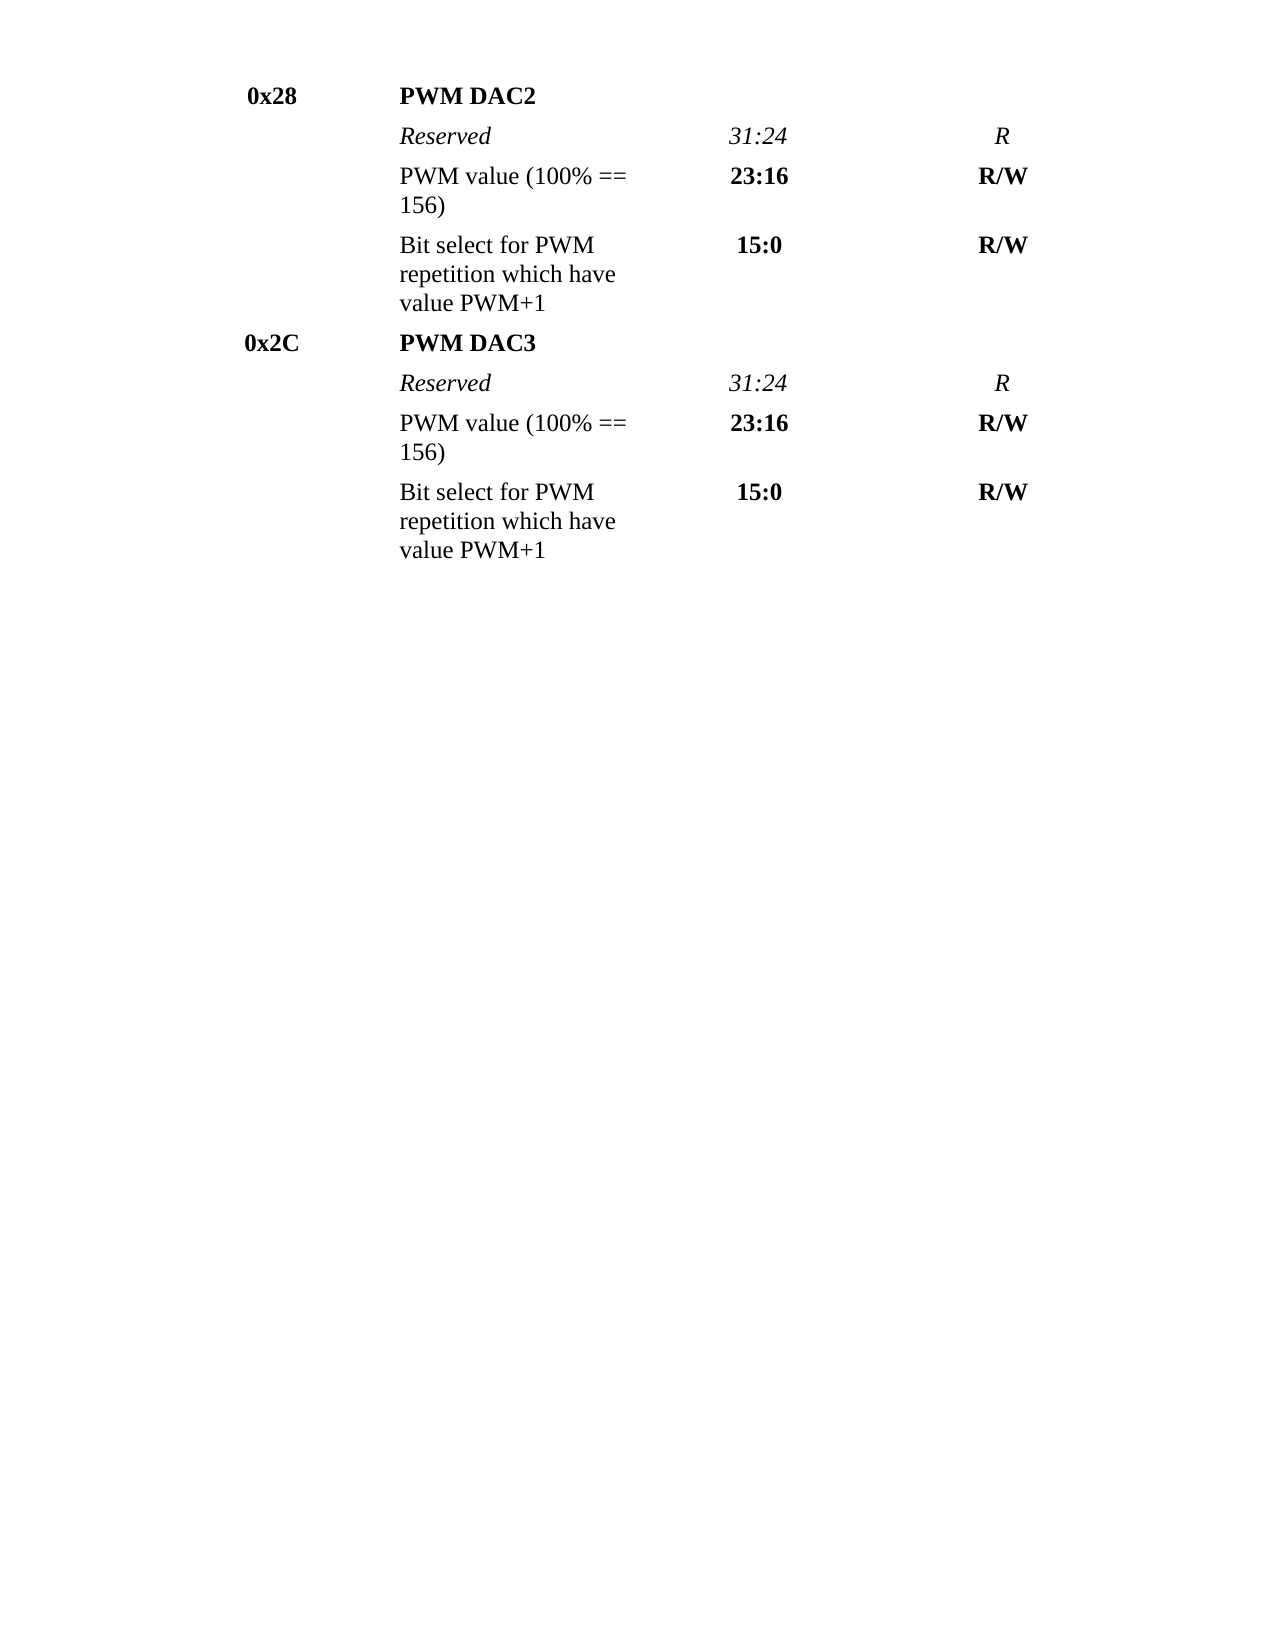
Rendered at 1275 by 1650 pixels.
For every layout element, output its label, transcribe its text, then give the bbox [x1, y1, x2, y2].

table_cell 23:16 [638, 155, 881, 224]
table_cell Bit select for PWM repetition which have value PWM+1 [394, 471, 637, 569]
table_cell [881, 322, 1125, 362]
table_cell PWM value (100% == 156) [394, 155, 637, 224]
table_cell [638, 322, 881, 362]
table_cell Reserved [394, 362, 637, 402]
table_cell 15:0 [638, 224, 881, 322]
table_cell 0x2C [150, 322, 394, 362]
table_cell PWM DAC3 [394, 322, 637, 362]
table_cell [638, 75, 881, 115]
table_cell R [881, 362, 1125, 402]
table_cell R/W [881, 224, 1125, 322]
table_cell [150, 362, 394, 402]
table_cell R/W [881, 155, 1125, 224]
table_cell R/W [881, 471, 1125, 569]
table_cell R/W [881, 403, 1125, 471]
table_cell PWM DAC2 [394, 75, 637, 115]
table_cell [881, 75, 1125, 115]
table_cell [150, 403, 394, 471]
table_cell R [881, 115, 1125, 155]
table_cell Bit select for PWM repetition which have value PWM+1 [394, 224, 637, 322]
table_cell 31:24 [638, 362, 881, 402]
table_cell 23:16 [638, 403, 881, 471]
table_cell 0x28 [150, 75, 394, 115]
table_cell 15:0 [638, 471, 881, 569]
table_cell [150, 115, 394, 155]
table_cell [150, 471, 394, 569]
table_cell [150, 155, 394, 224]
table_cell Reserved [394, 115, 637, 155]
table_cell PWM value (100% == 156) [394, 403, 637, 471]
table_cell 31:24 [638, 115, 881, 155]
table_cell [150, 224, 394, 322]
